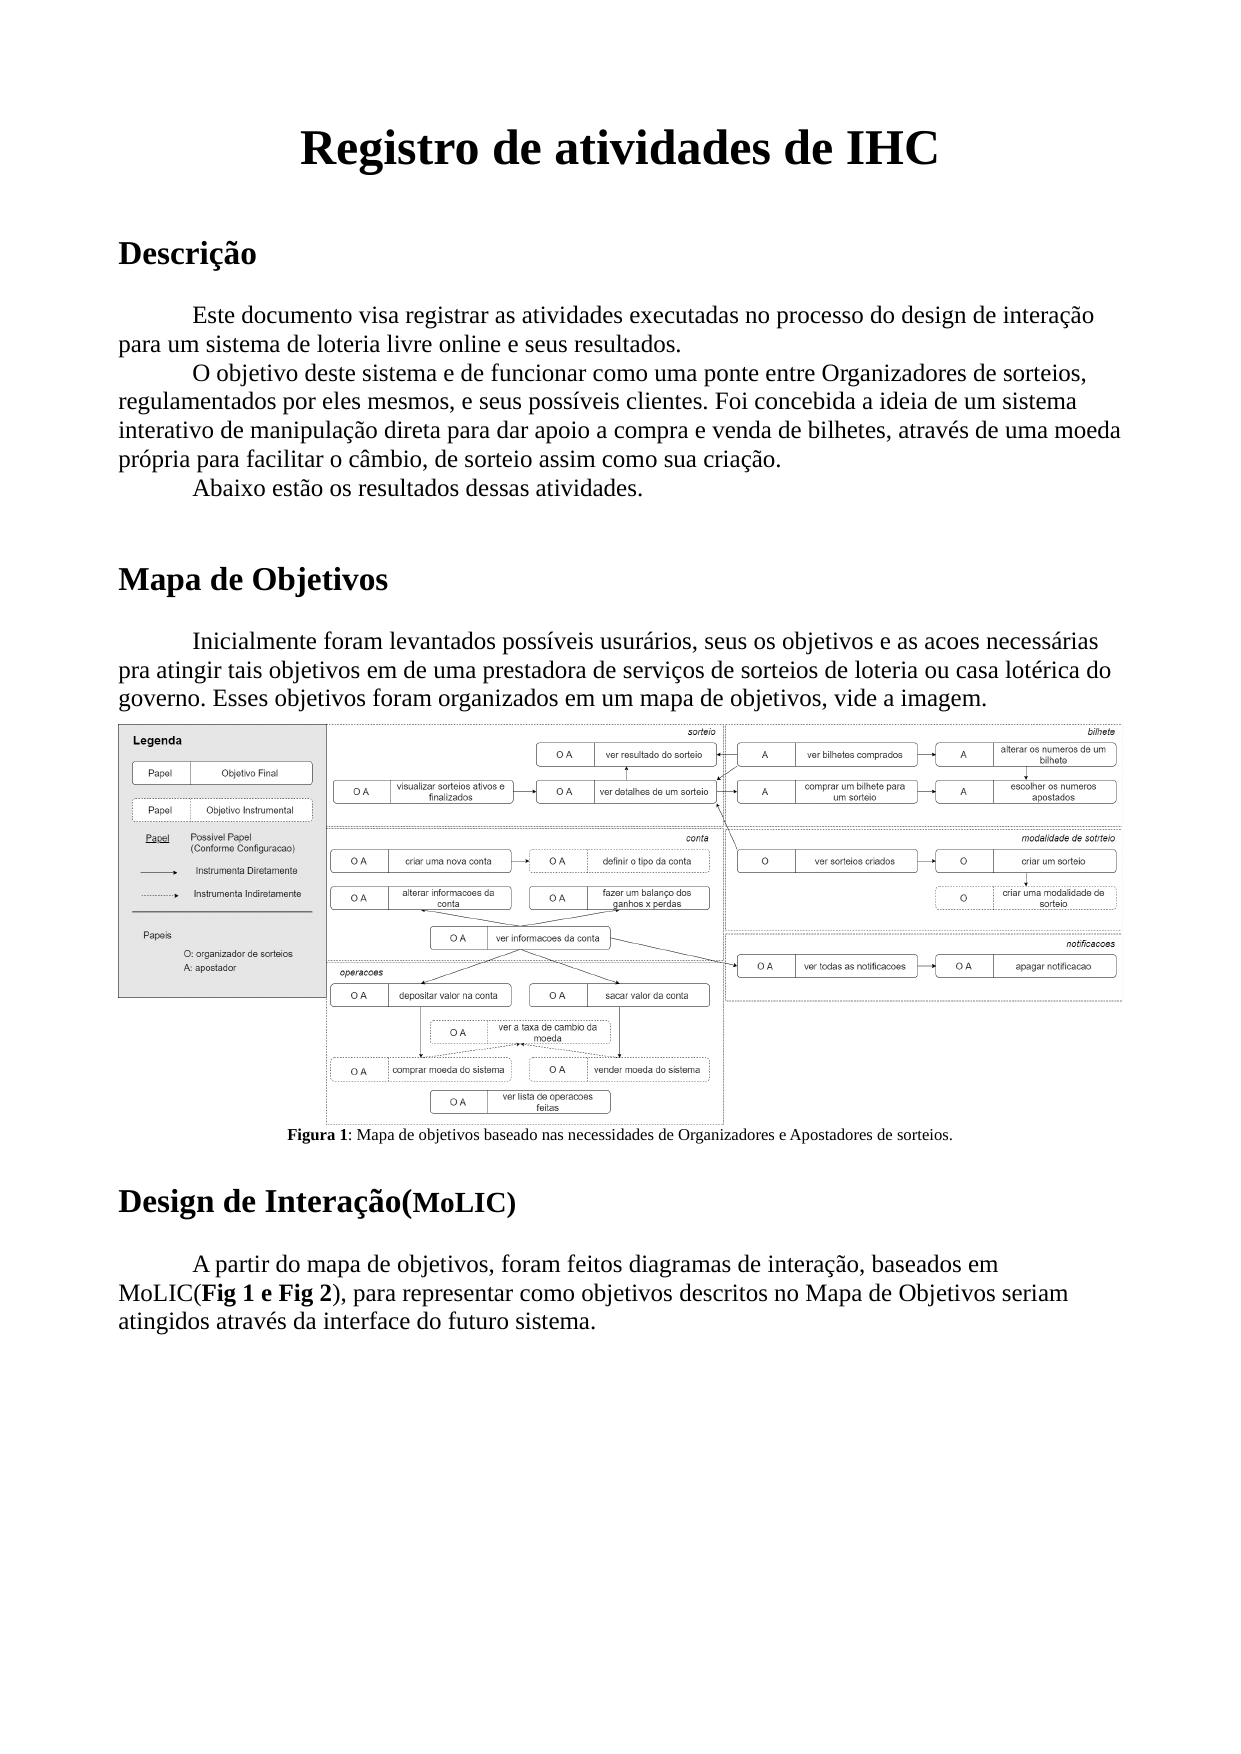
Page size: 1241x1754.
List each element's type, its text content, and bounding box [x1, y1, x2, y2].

text Registro de atividades de IHC [118, 118, 1122, 176]
text Este documento visa registrar as atividades executadas no processo do design de interação para um sistema de loteria livre online e seus resultados. [118, 300, 1122, 358]
text Abaixo estão os resultados dessas atividades. [118, 473, 1122, 501]
text Figura 1: Mapa de objetivos baseado nas necessidades de Organizadores e Apostadores de sorteios. [118, 1125, 1122, 1143]
text Design de Interação(MoLIC) [118, 1182, 1122, 1220]
text A partir do mapa de objetivos, foram feitos diagramas de interação, baseados em MoLIC(Fig 1 e Fig 2), para representar como objetivos descritos no Mapa de Objetivos seriam atingidos através da interface do futuro sistema. [118, 1249, 1122, 1335]
text Descrição [118, 233, 1122, 271]
text O objetivo deste sistema e de funcionar como uma ponte entre Organizadores de sorteios, regulamentados por eles mesmos, e seus possíveis clientes. Foi concebida a ideia de um sistema interativo de manipulação direta para dar apoio a compra e venda de bilhetes, através de uma moeda própria para facilitar o câmbio, de sorteio assim como sua criação. [118, 358, 1122, 473]
text Mapa de Objetivos [118, 559, 1122, 597]
picture [118, 724, 1123, 1125]
text Inicialmente foram levantados possíveis usurários, seus os objetivos e as acoes necessárias pra atingir tais objetivos em de uma prestadora de serviços de sorteios de loteria ou casa lotérica do governo. Esses objetivos foram organizados em um mapa de objetivos, vide a imagem. [118, 626, 1122, 712]
